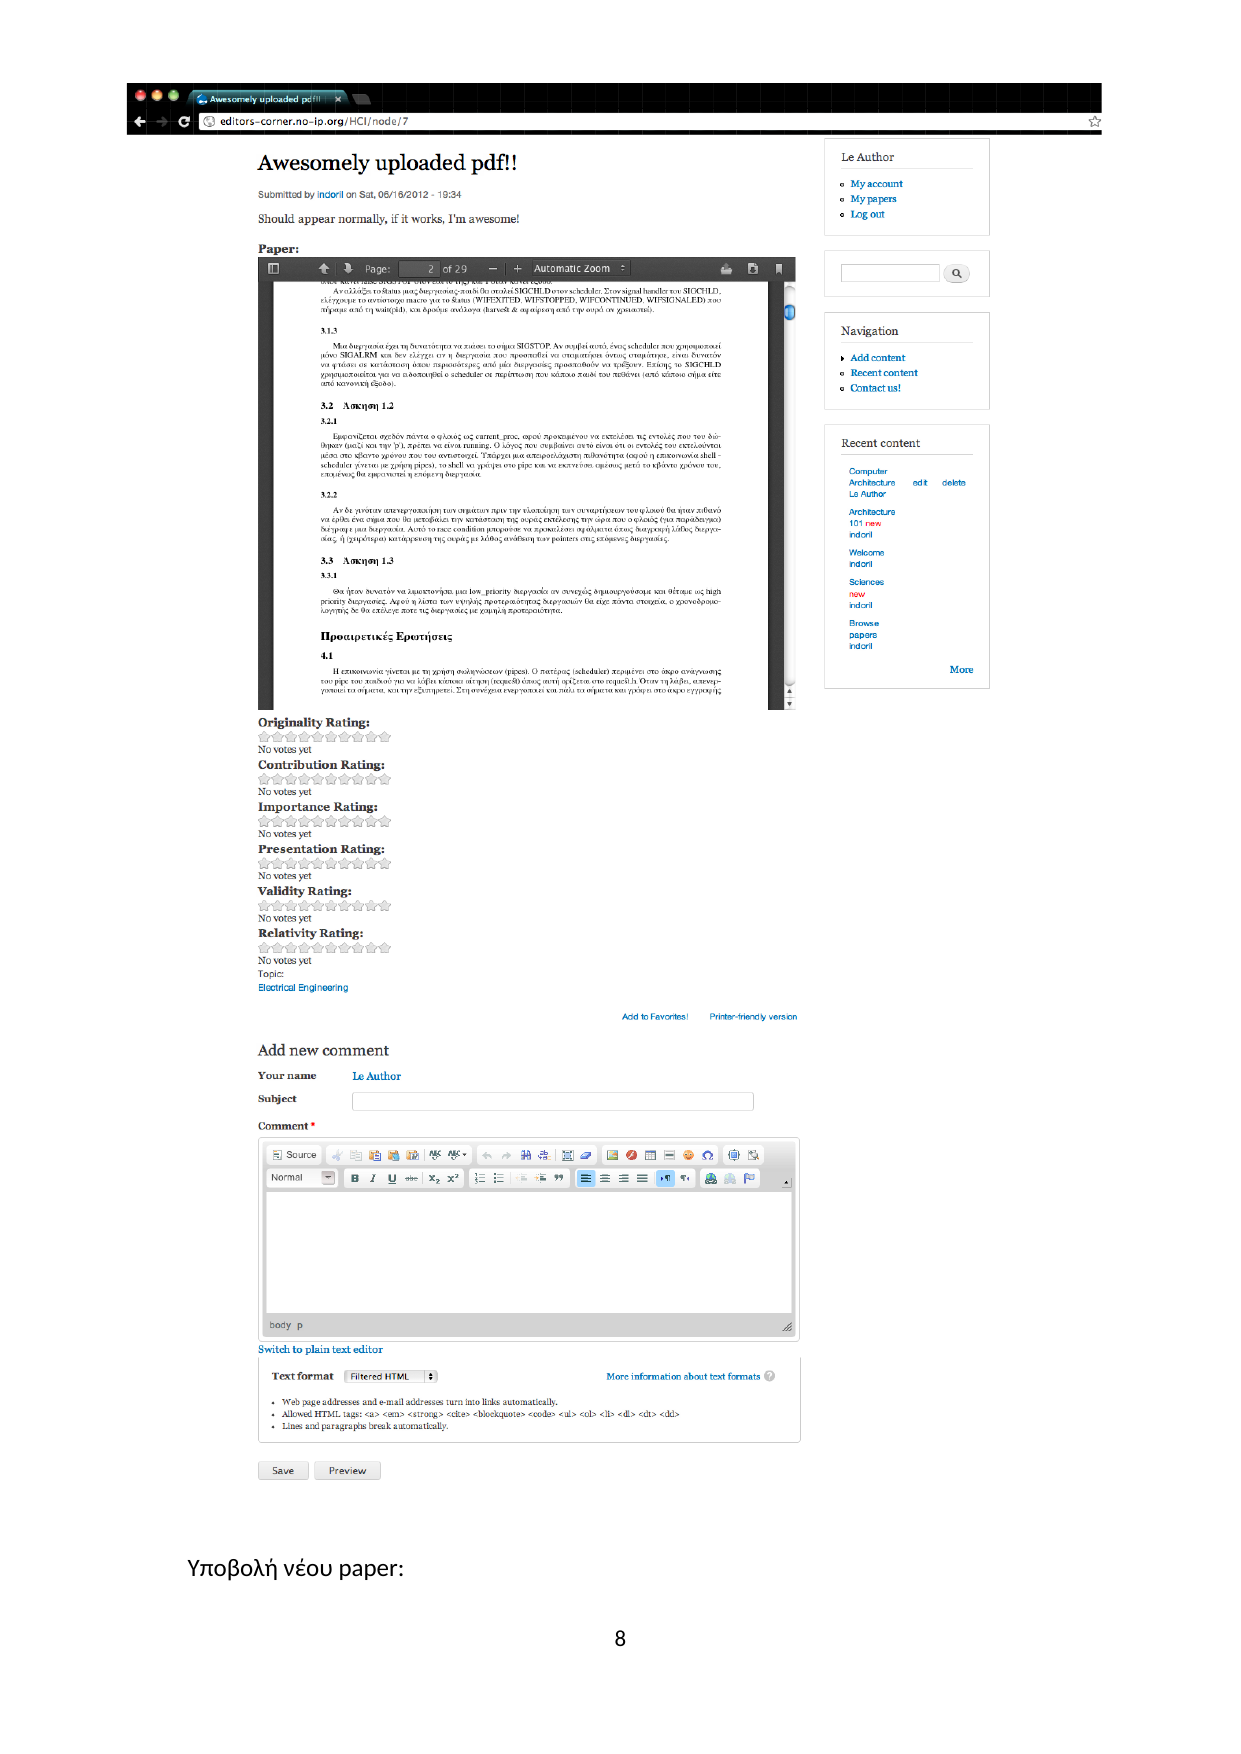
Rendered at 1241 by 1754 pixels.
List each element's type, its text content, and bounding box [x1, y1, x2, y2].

text Υποβολή νέου paper: [187, 1552, 1053, 1582]
picture [126, 83, 1102, 1492]
